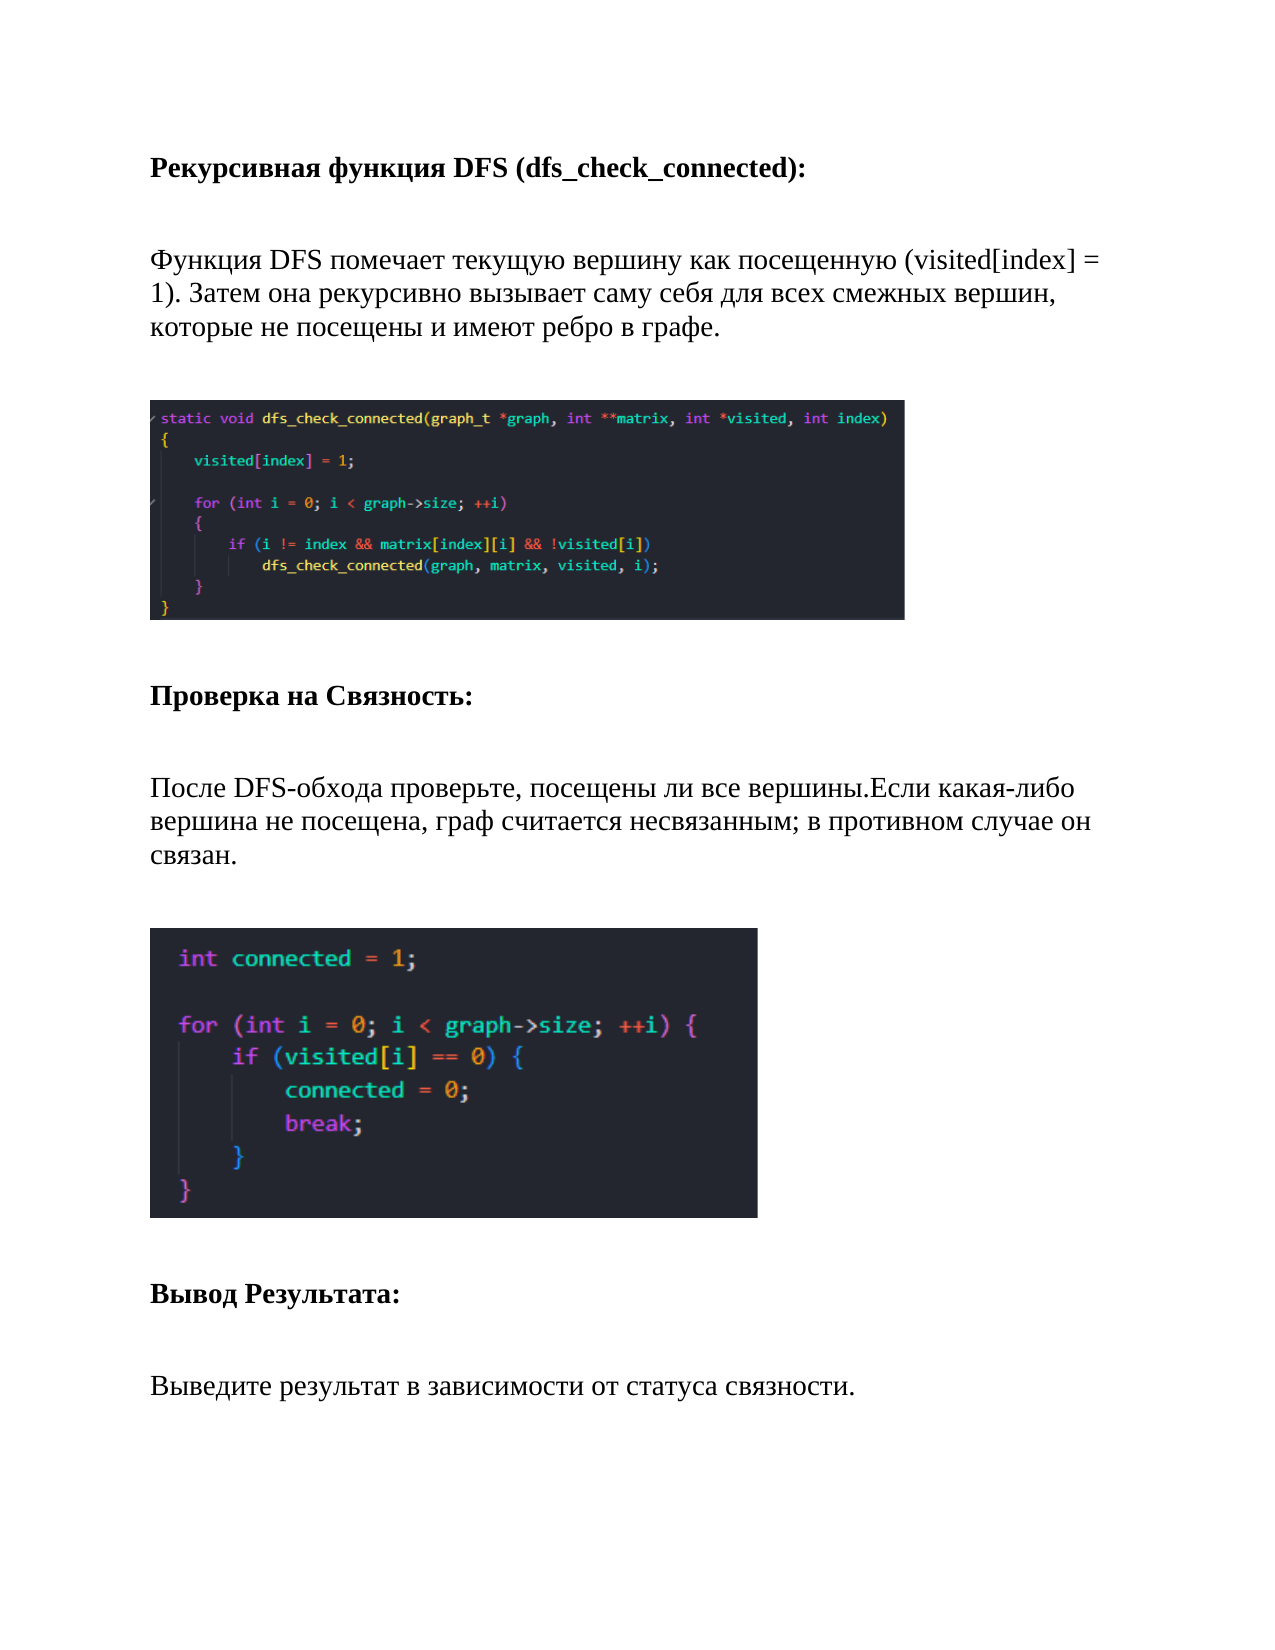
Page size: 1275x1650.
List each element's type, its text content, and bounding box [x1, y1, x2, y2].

text Проверка на Связность: [150, 678, 1125, 711]
text Рекурсивная функция DFS (dfs_check_connected): [150, 150, 1125, 183]
text Выведите результат в зависимости от статуса связности. [150, 1368, 1125, 1402]
text Вывод Результата: [150, 1276, 1125, 1310]
text После DFS-обхода проверьте, посещены ли все вершины.Если какая-либо вершина не посещена, граф считается несвязанным; в противном случае он связан. [150, 770, 1125, 870]
text Функция DFS помечает текущую вершину как посещенную (visited[index] = 1). Затем она рекурсивно вызывает саму себя для всех смежных вершин, которые не посещены и имеют ребро в графе. [150, 242, 1125, 342]
